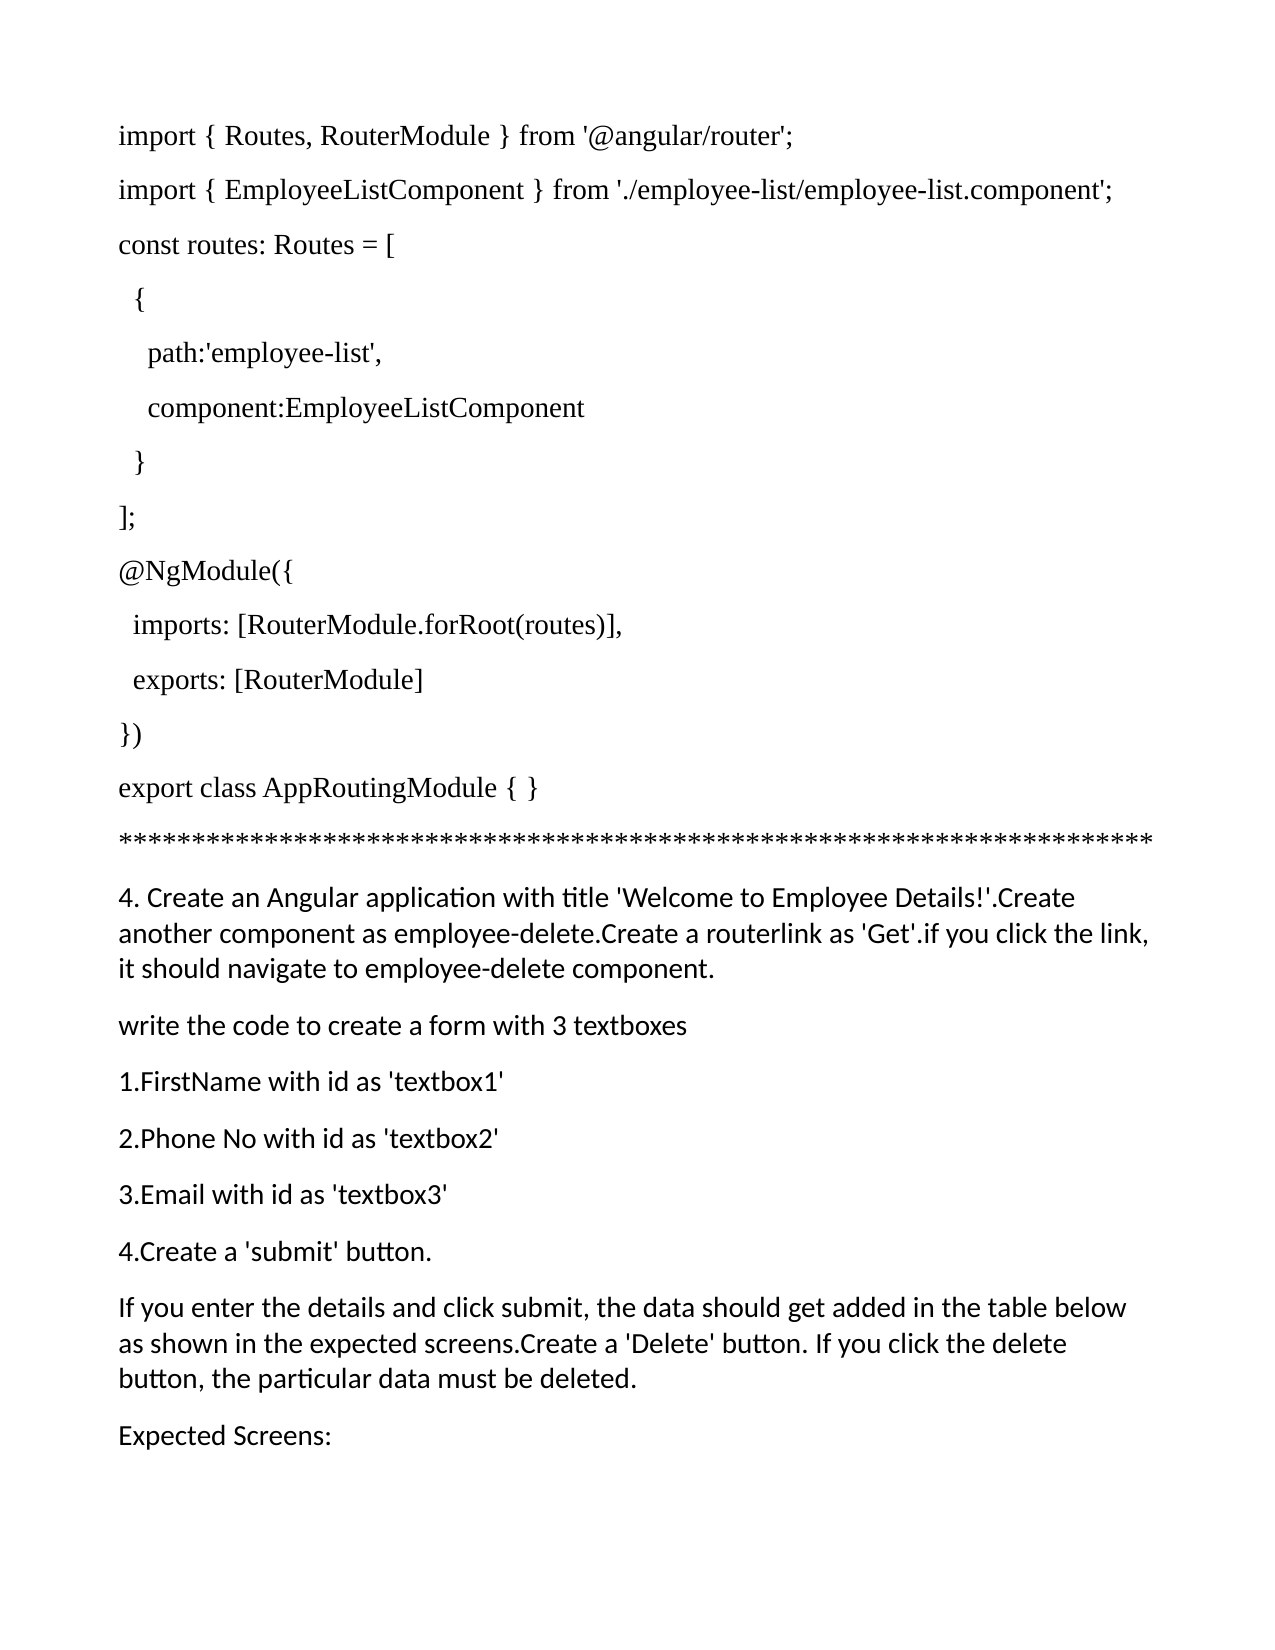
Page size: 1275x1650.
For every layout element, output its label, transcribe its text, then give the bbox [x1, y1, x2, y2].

text 4. Create an Angular application with title 'Welcome to Employee Details!'.Create another component as employee-delete.Create a routerlink as 'Get'.if you click the link, it should navigate to employee-delete component. [118, 879, 1157, 986]
text component:EmployeeListComponent [118, 390, 1157, 423]
text Expected Screens: [118, 1417, 1157, 1453]
text imports: [RouterModule.forRoot(routes)], [118, 607, 1157, 641]
text } [118, 444, 1157, 478]
text 2.Phone No with id as 'textbox2' [118, 1120, 1157, 1156]
text write the code to create a form with 3 textboxes [118, 1007, 1157, 1043]
text 4.Create a 'submit' button. [118, 1233, 1157, 1268]
text const routes: Routes = [ [118, 227, 1157, 260]
text If you enter the details and click submit, the data should get added in the table below as shown in the expected screens.Create a 'Delete' button. If you click the delete button, the particular data must be deleted. [118, 1289, 1157, 1396]
text exports: [RouterModule] [118, 662, 1157, 695]
text { [118, 281, 1157, 315]
text 1.FirstName with id as 'textbox1' [118, 1063, 1157, 1099]
text export class AppRoutingModule { } [118, 771, 1157, 804]
text import { EmployeeListComponent } from './employee-list/employee-list.component'; [118, 172, 1157, 206]
text *********************************************************************** [118, 825, 1157, 858]
text @NgModule({ [118, 553, 1157, 587]
text import { Routes, RouterModule } from '@angular/router'; [118, 118, 1157, 152]
text ]; [118, 499, 1157, 532]
text path:'employee-list', [118, 336, 1157, 369]
text }) [118, 716, 1157, 750]
text 3.Email with id as 'textbox3' [118, 1176, 1157, 1212]
